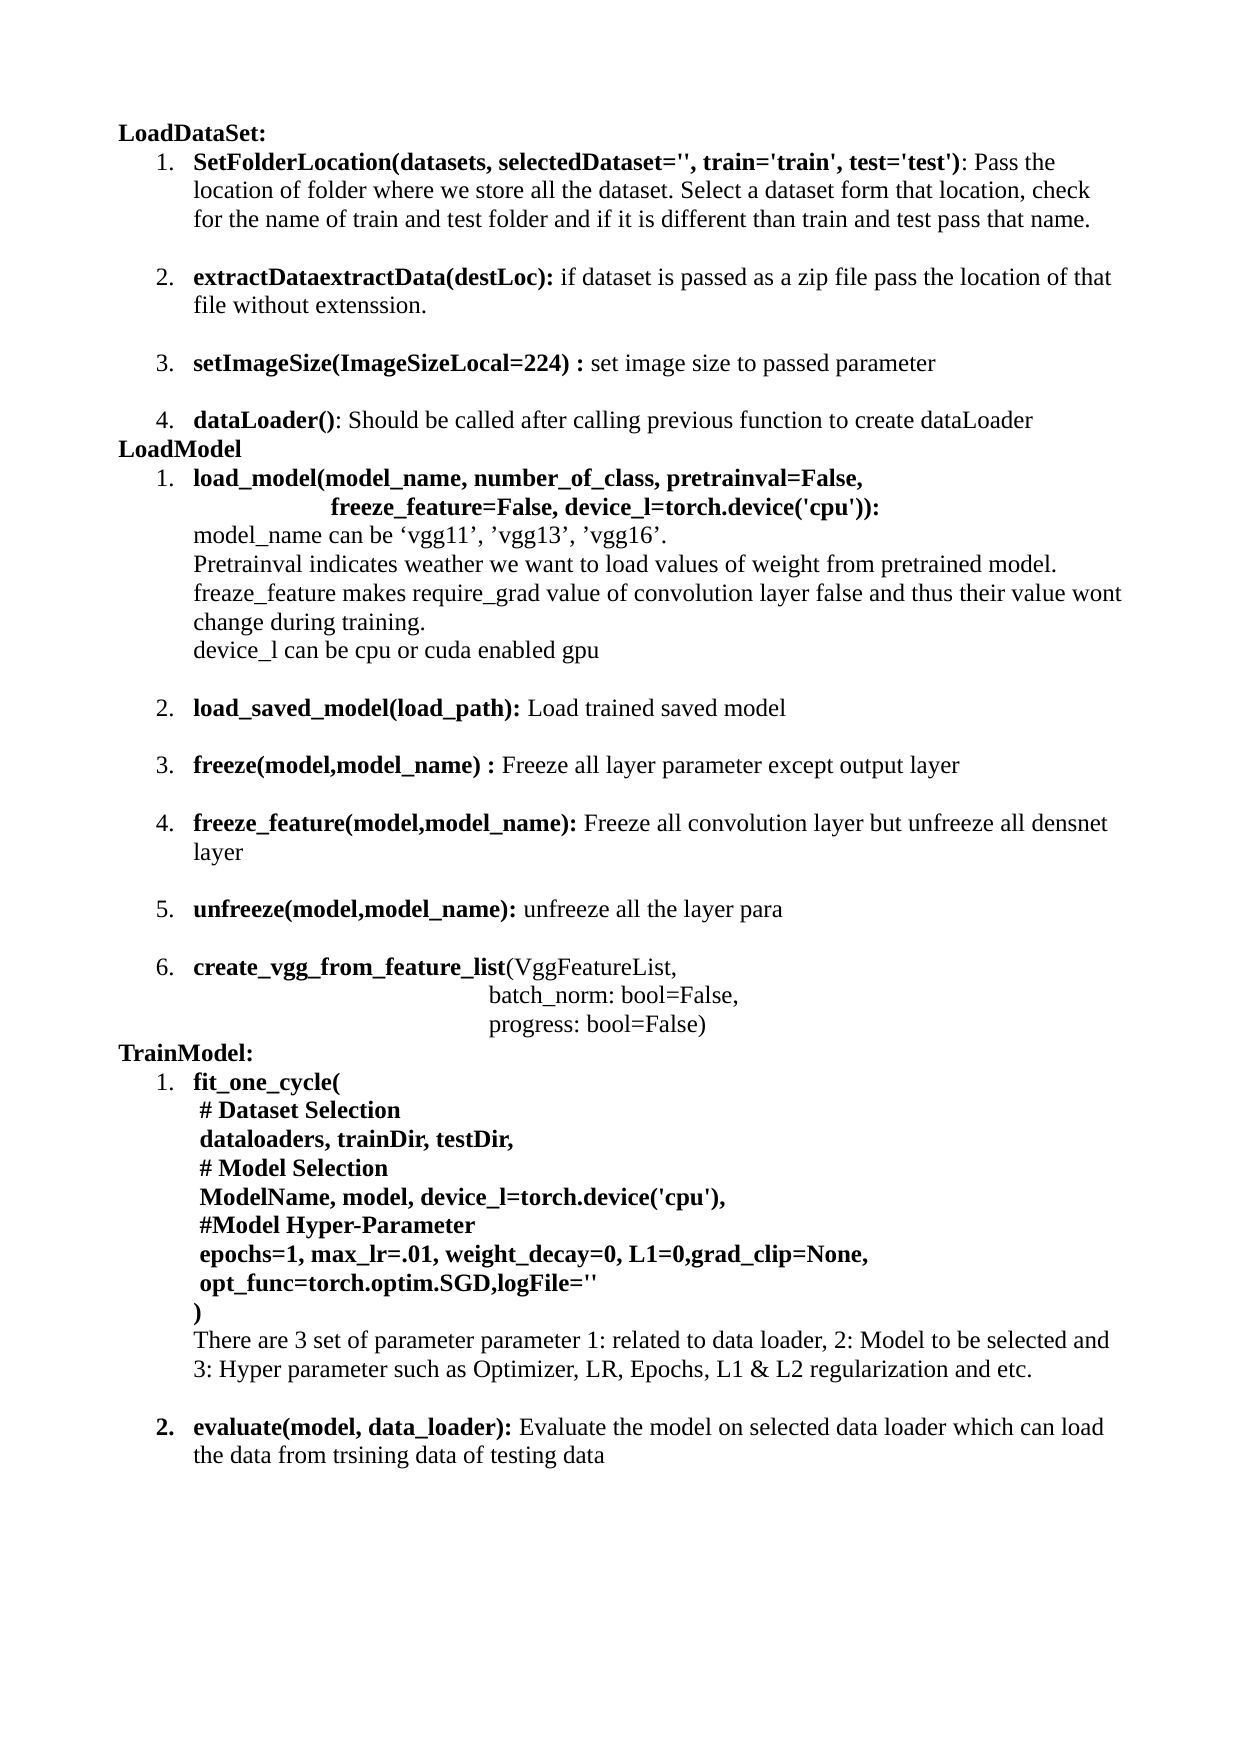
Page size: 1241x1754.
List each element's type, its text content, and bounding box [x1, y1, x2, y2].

list fit_one_cycle( # Dataset Selection dataloaders, trainDir, testDir, # Model Selection ModelName, model, device_l=torch.device('cpu'), #Model Hyper-Parameter epochs=1, max_lr=.01, weight_decay=0, L1=0,grad_clip=None, opt_func=torch.optim.SGD,logFile='' ) There are 3 set of parameter parameter 1: related to data loader, 2: Model to be selected and 3: Hyper parameter such as Optimizer, LR, Epochs, L1 & L2 regularization and etc. [156, 1067, 1122, 1383]
text TrainModel: [118, 1038, 1122, 1067]
list dataLoader(): Should be called after calling previous function to create dataLoader [156, 406, 1122, 434]
list create_vgg_from_feature_list(VggFeatureList, batch_norm: bool=False, progress: bool=False) [156, 952, 1122, 1038]
text LoadModel [118, 434, 1122, 463]
list freeze_feature(model,model_name): Freeze all convolution layer but unfreeze all densnet layer [156, 808, 1122, 894]
list evaluate(model, data_loader): Evaluate the model on selected data loader which can load the data from trsining data of testing data [156, 1412, 1122, 1469]
list load_model(model_name, number_of_class, pretrainval=False, freeze_feature=False, device_l=torch.device('cpu')): model_name can be ‘vgg11’, ’vgg13’, ’vgg16’. Pretrainval indicates weather we want to load values of weight from pretrained model. freaze_feature makes require_grad value of convolution layer false and thus their value wont change during training. device_l can be cpu or cuda enabled gpu [156, 463, 1122, 693]
list SetFolderLocation(datasets, selectedDataset='', train='train', test='test'): Pass the location of folder where we store all the dataset. Select a dataset form that location, check for the name of train and test folder and if it is different than train and test pass that name. [156, 147, 1122, 262]
list extractDataextractData(destLoc): if dataset is passed as a zip file pass the location of that file without extenssion. [156, 262, 1122, 348]
list setImageSize(ImageSizeLocal=224) : set image size to passed parameter [156, 348, 1122, 406]
list freeze(model,model_name) : Freeze all layer parameter except output layer [156, 751, 1122, 808]
text LoadDataSet: [118, 118, 1122, 147]
list unfreeze(model,model_name): unfreeze all the layer para [156, 894, 1122, 952]
list load_saved_model(load_path): Load trained saved model [156, 693, 1122, 751]
